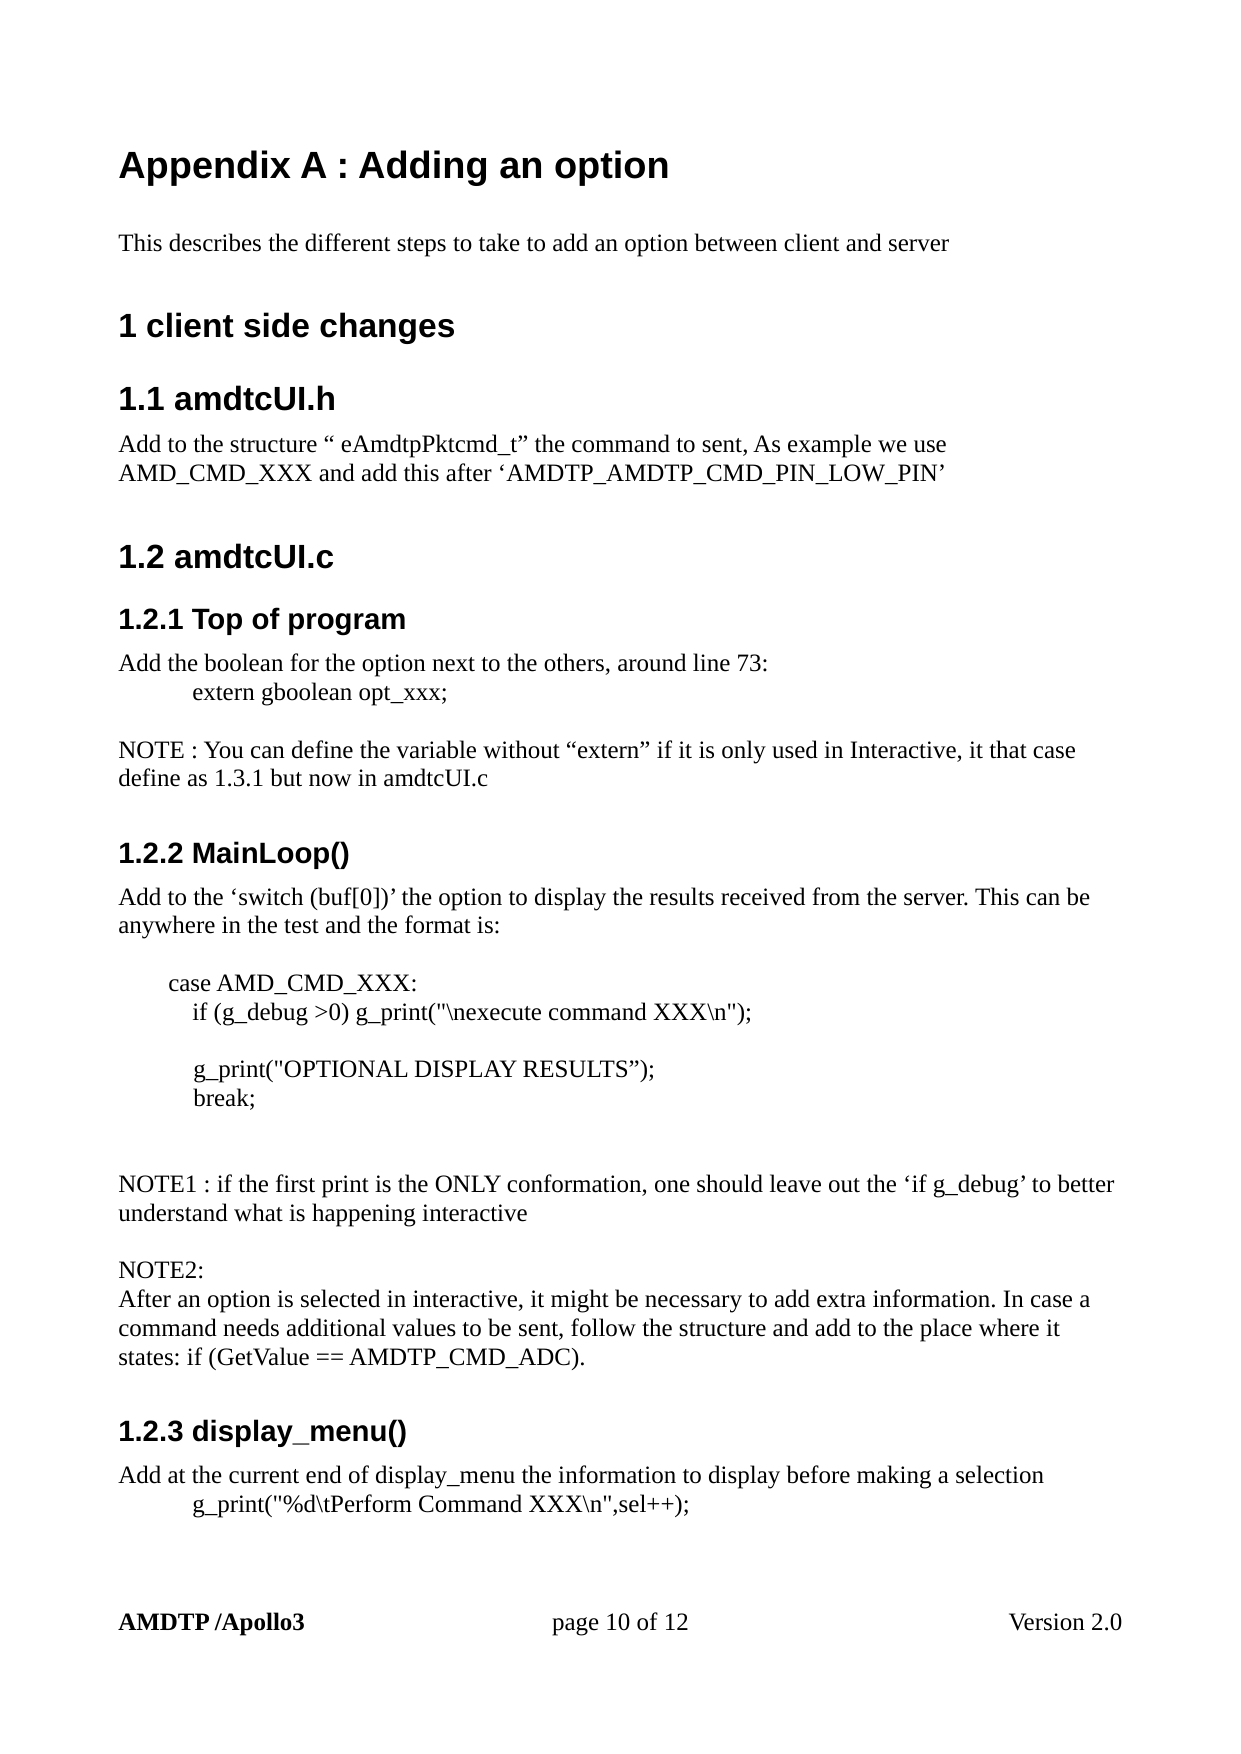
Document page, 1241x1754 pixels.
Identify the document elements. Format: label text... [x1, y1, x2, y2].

subtitle 1.1 amdtcUI.h [118, 378, 1122, 417]
subtitle Appendix A : Adding an option [118, 143, 1122, 187]
text NOTE2: [118, 1256, 1122, 1284]
text NOTE : You can define the variable without “extern” if it is only used in Interactive, it that case define as 1.3.1 but now in amdtcUI.c [118, 735, 1122, 792]
text This describes the different steps to take to add an option between client and server [118, 228, 1122, 257]
subtitle 1.2.1 Top of program [118, 602, 1122, 636]
text After an option is selected in interactive, it might be necessary to add extra information. In case a command needs additional values to be sent, follow the structure and add to the place where it states: if (GetValue == AMDTP_CMD_ADC). [118, 1284, 1122, 1371]
subtitle 1.2.3 display_menu() [118, 1414, 1122, 1448]
subtitle 1.2 amdtcUI.c [118, 537, 1122, 575]
text case AMD_CMD_XXX: [118, 968, 1122, 997]
subtitle 1 client side changes [118, 306, 1122, 345]
text Add at the current end of display_menu the information to display before making a selection [118, 1460, 1122, 1489]
text break; [118, 1083, 1122, 1112]
text NOTE1 : if the first print is the ONLY conformation, one should leave out the ‘if g_debug’ to better understand what is happening interactive [118, 1169, 1122, 1227]
text g_print("OPTIONAL DISPLAY RESULTS”); [118, 1054, 1122, 1083]
subtitle 1.2.2 MainLoop() [118, 836, 1122, 869]
text Add to the ‘switch (buf[0])’ the option to display the results received from the server. This can be anywhere in the test and the format is: [118, 882, 1122, 939]
text if (g_debug >0) g_print("\nexecute command XXX\n"); [118, 997, 1122, 1026]
text Add the boolean for the option next to the others, around line 73: [118, 648, 1122, 677]
text g_print("%d\tPerform Command XXX\n",sel++); [118, 1489, 1122, 1518]
text Add to the structure “ eAmdtpPktcmd_t” the command to sent, As example we use AMD_CMD_XXX and add this after ‘AMDTP_AMDTP_CMD_PIN_LOW_PIN’ [118, 429, 1122, 487]
text extern gboolean opt_xxx; [118, 677, 1122, 706]
